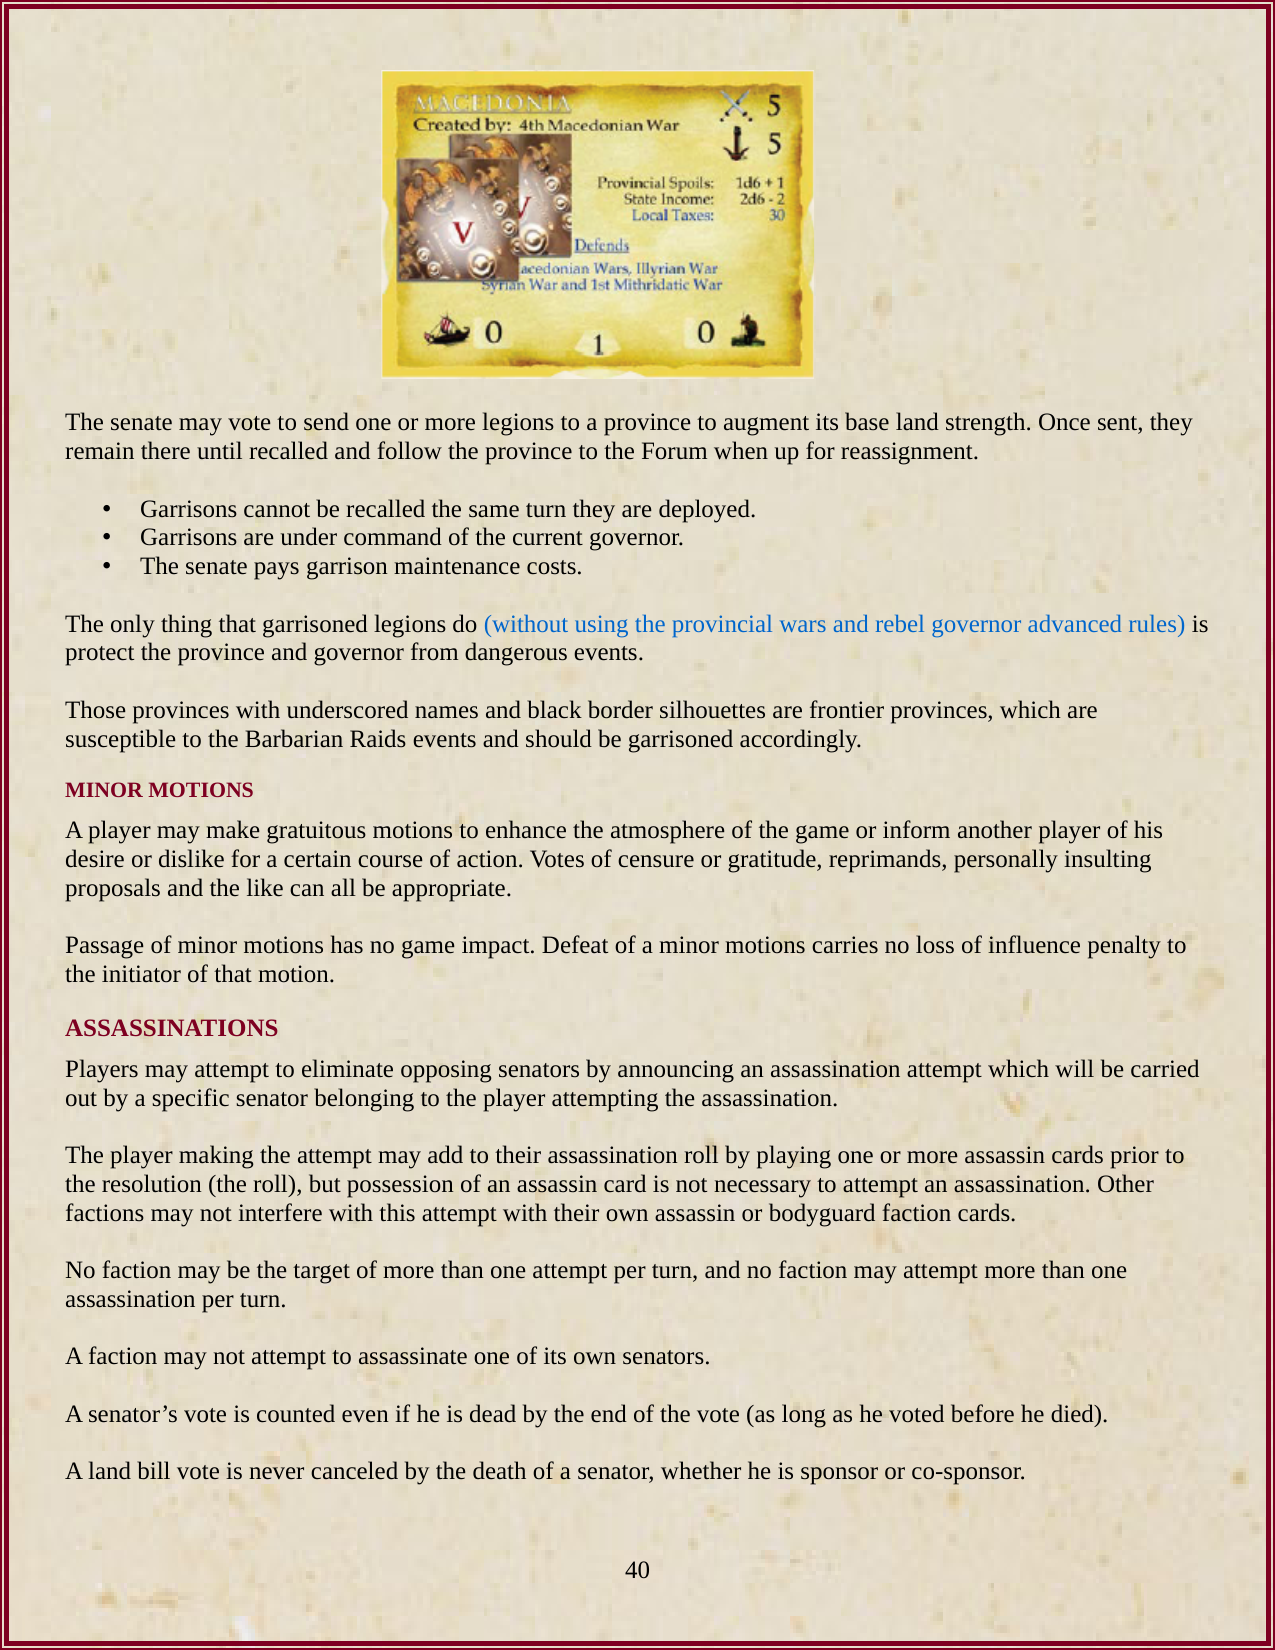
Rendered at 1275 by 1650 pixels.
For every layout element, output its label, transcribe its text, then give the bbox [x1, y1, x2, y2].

text A player may make gratuitous motions to enhance the atmosphere of the game or inform another player of his desire or dislike for a certain course of action. Votes of censure or gratitude, reprimands, personally insulting proposals and the like can all be appropriate. [65, 815, 1210, 901]
text Players may attempt to eliminate opposing senators by announcing an assassination attempt which will be carried out by a specific senator belonging to the player attempting the assassination. [65, 1054, 1210, 1111]
text Passage of minor motions has no game impact. Defeat of a minor motions carries no loss of influence penalty to the initiator of that motion. [65, 930, 1210, 988]
text A land bill vote is never canceled by the death of a senator, whether he is sponsor or co-sponsor. [65, 1456, 1210, 1485]
text A faction may not attempt to assassinate one of its own senators. [65, 1341, 1210, 1370]
text The player making the attempt may add to their assassination roll by playing one or more assassin cards prior to the resolution (the roll), but possession of an assassin card is not necessary to attempt an assassination. Other factions may not interfere with this attempt with their own assassin or bodyguard faction cards. [65, 1140, 1210, 1226]
text Those provinces with underscored names and black border silhouettes are frontier provinces, which are susceptible to the Barbarian Raids events and should be garrisoned accordingly. [65, 695, 1210, 752]
picture [2, 2, 1273, 1648]
list Garrisons cannot be recalled the same turn they are deployed. [102, 494, 1210, 522]
list The senate pays garrison maintenance costs. [102, 551, 1210, 580]
text A senator’s vote is counted even if he is dead by the end of the vote (as long as he voted before he died). [65, 1399, 1210, 1428]
text No faction may be the target of more than one attempt per turn, and no faction may attempt more than one assassination per turn. [65, 1255, 1210, 1313]
text MINOR MOTIONS [65, 777, 1210, 803]
list Garrisons are under command of the current governor. [102, 522, 1210, 551]
text ASSASSINATIONS [65, 1013, 1210, 1041]
text The only thing that garrisoned legions do (without using the provincial wars and rebel governor advanced rules) is protect the province and governor from dangerous events. [65, 609, 1210, 666]
text The senate may vote to send one or more legions to a province to augment its base land strength. Once sent, they remain there until recalled and follow the province to the Forum when up for reassignment. [65, 407, 1210, 465]
